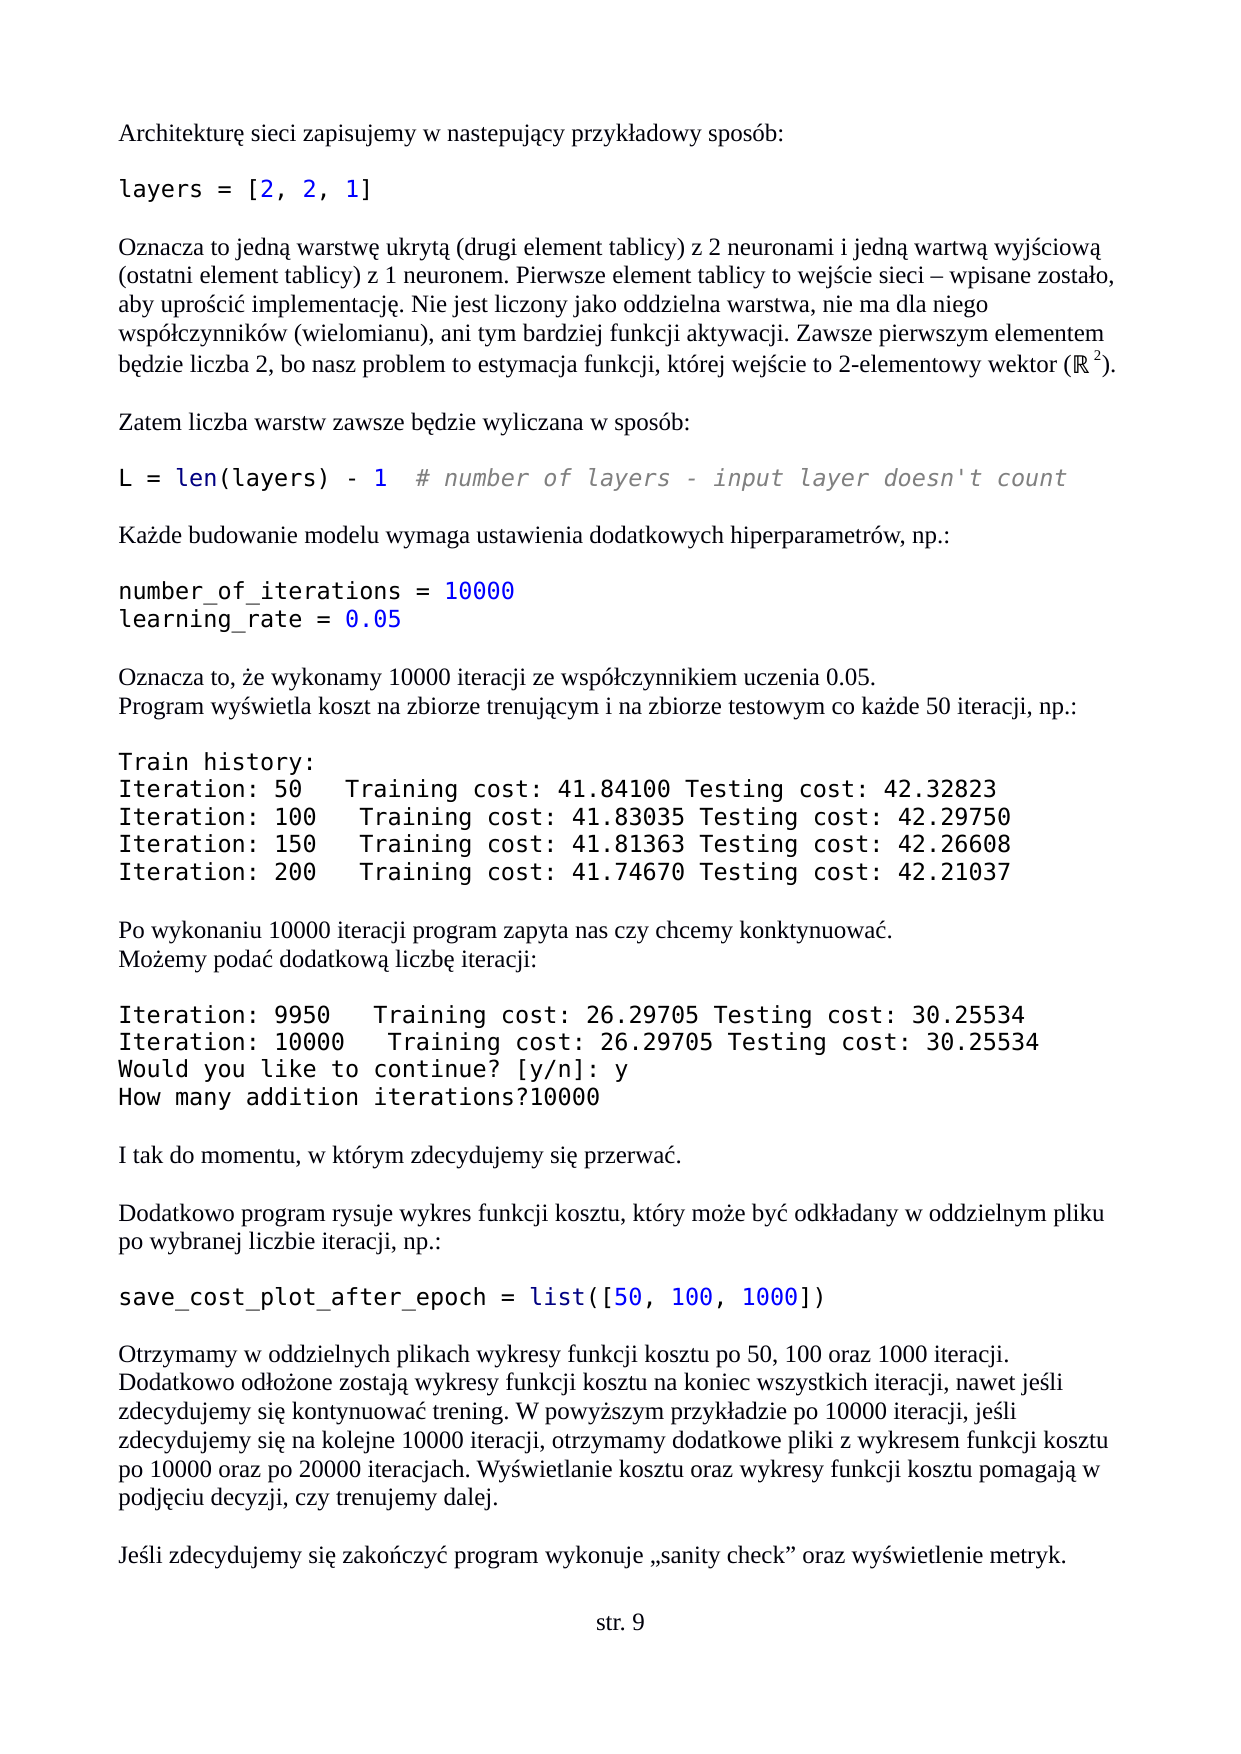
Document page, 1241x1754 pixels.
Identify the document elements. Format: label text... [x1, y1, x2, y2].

text Otrzymamy w oddzielnych plikach wykresy funkcji kosztu po 50, 100 oraz 1000 iteracji. Dodatkowo odłożone zostają wykresy funkcji kosztu na koniec wszystkich iteracji, nawet jeśli zdecydujemy się kontynuować trening. W powyższym przykładzie po 10000 iteracji, jeśli zdecydujemy się na kolejne 10000 iteracji, otrzymamy dodatkowe pliki z wykresem funkcji kosztu po 10000 oraz po 20000 iteracjach. Wyświetlanie kosztu oraz wykresy funkcji kosztu pomagają w podjęciu decyzji, czy trenujemy dalej. [118, 1339, 1122, 1511]
text Iteration: 10000 Training cost: 26.29705 Testing cost: 30.25534 Would you like to continue? [y/n]: y How many addition iterations?10000 [118, 1028, 1122, 1111]
text Iteration: 50 Training cost: 41.84100 Testing cost: 42.32823 [118, 776, 1122, 803]
text Zatem liczba warstw zawsze będzie wyliczana w sposób: [118, 407, 1122, 436]
text Iteration: 9950 Training cost: 26.29705 Testing cost: 30.25534 [118, 1001, 1122, 1028]
text save_cost_plot_after_epoch = list([50, 100, 1000]) [118, 1284, 1122, 1311]
text Architekturę sieci zapisujemy w nastepujący przykładowy sposób: [118, 118, 1122, 147]
text Jeśli zdecydujemy się zakończyć program wykonuje „sanity check” oraz wyświetlenie metryk. [118, 1540, 1122, 1569]
text L = len(layers) - 1 # number of layers - input layer doesn't count [118, 464, 1122, 492]
text Po wykonaniu 10000 iteracji program zapyta nas czy chcemy konktynuować. [118, 915, 1122, 944]
text Iteration: 200 Training cost: 41.74670 Testing cost: 42.21037 [118, 858, 1122, 885]
text Każde budowanie modelu wymaga ustawienia dodatkowych hiperparametrów, np.: [118, 520, 1122, 549]
text Oznacza to jedną warstwę ukrytą (drugi element tablicy) z 2 neuronami i jedną wartwą wyjściową (ostatni element tablicy) z 1 neuronem. Pierwsze element tablicy to wejście sieci – wpisane zostało, aby uprościć implementację. Nie jest liczony jako oddzielna warstwa, nie ma dla niego współczynników (wielomianu), ani tym bardziej funkcji aktywacji. Zawsze pierwszym elementem będzie liczba 2, bo nasz problem to estymacja funkcji, której wejście to 2-elementowy wektor (). [118, 232, 1122, 378]
text Train history: [118, 748, 1122, 776]
text Program wyświetla koszt na zbiorze trenującym i na zbiorze testowym co każde 50 iteracji, np.: [118, 691, 1122, 720]
text Iteration: 150 Training cost: 41.81363 Testing cost: 42.26608 [118, 831, 1122, 858]
text Dodatkowo program rysuje wykres funkcji kosztu, który może być odkładany w oddzielnym pliku po wybranej liczbie iteracji, np.: [118, 1198, 1122, 1255]
text I tak do momentu, w którym zdecydujemy się przerwać. [118, 1140, 1122, 1169]
text Oznacza to, że wykonamy 10000 iteracji ze współczynnikiem uczenia 0.05. [118, 662, 1122, 691]
text number_of_iterations = 10000 [118, 578, 1122, 605]
text learning_rate = 0.05 [118, 605, 1122, 633]
text Możemy podać dodatkową liczbę iteracji: [118, 944, 1122, 972]
text layers = [2, 2, 1] [118, 176, 1122, 203]
text Iteration: 100 Training cost: 41.83035 Testing cost: 42.29750 [118, 803, 1122, 831]
